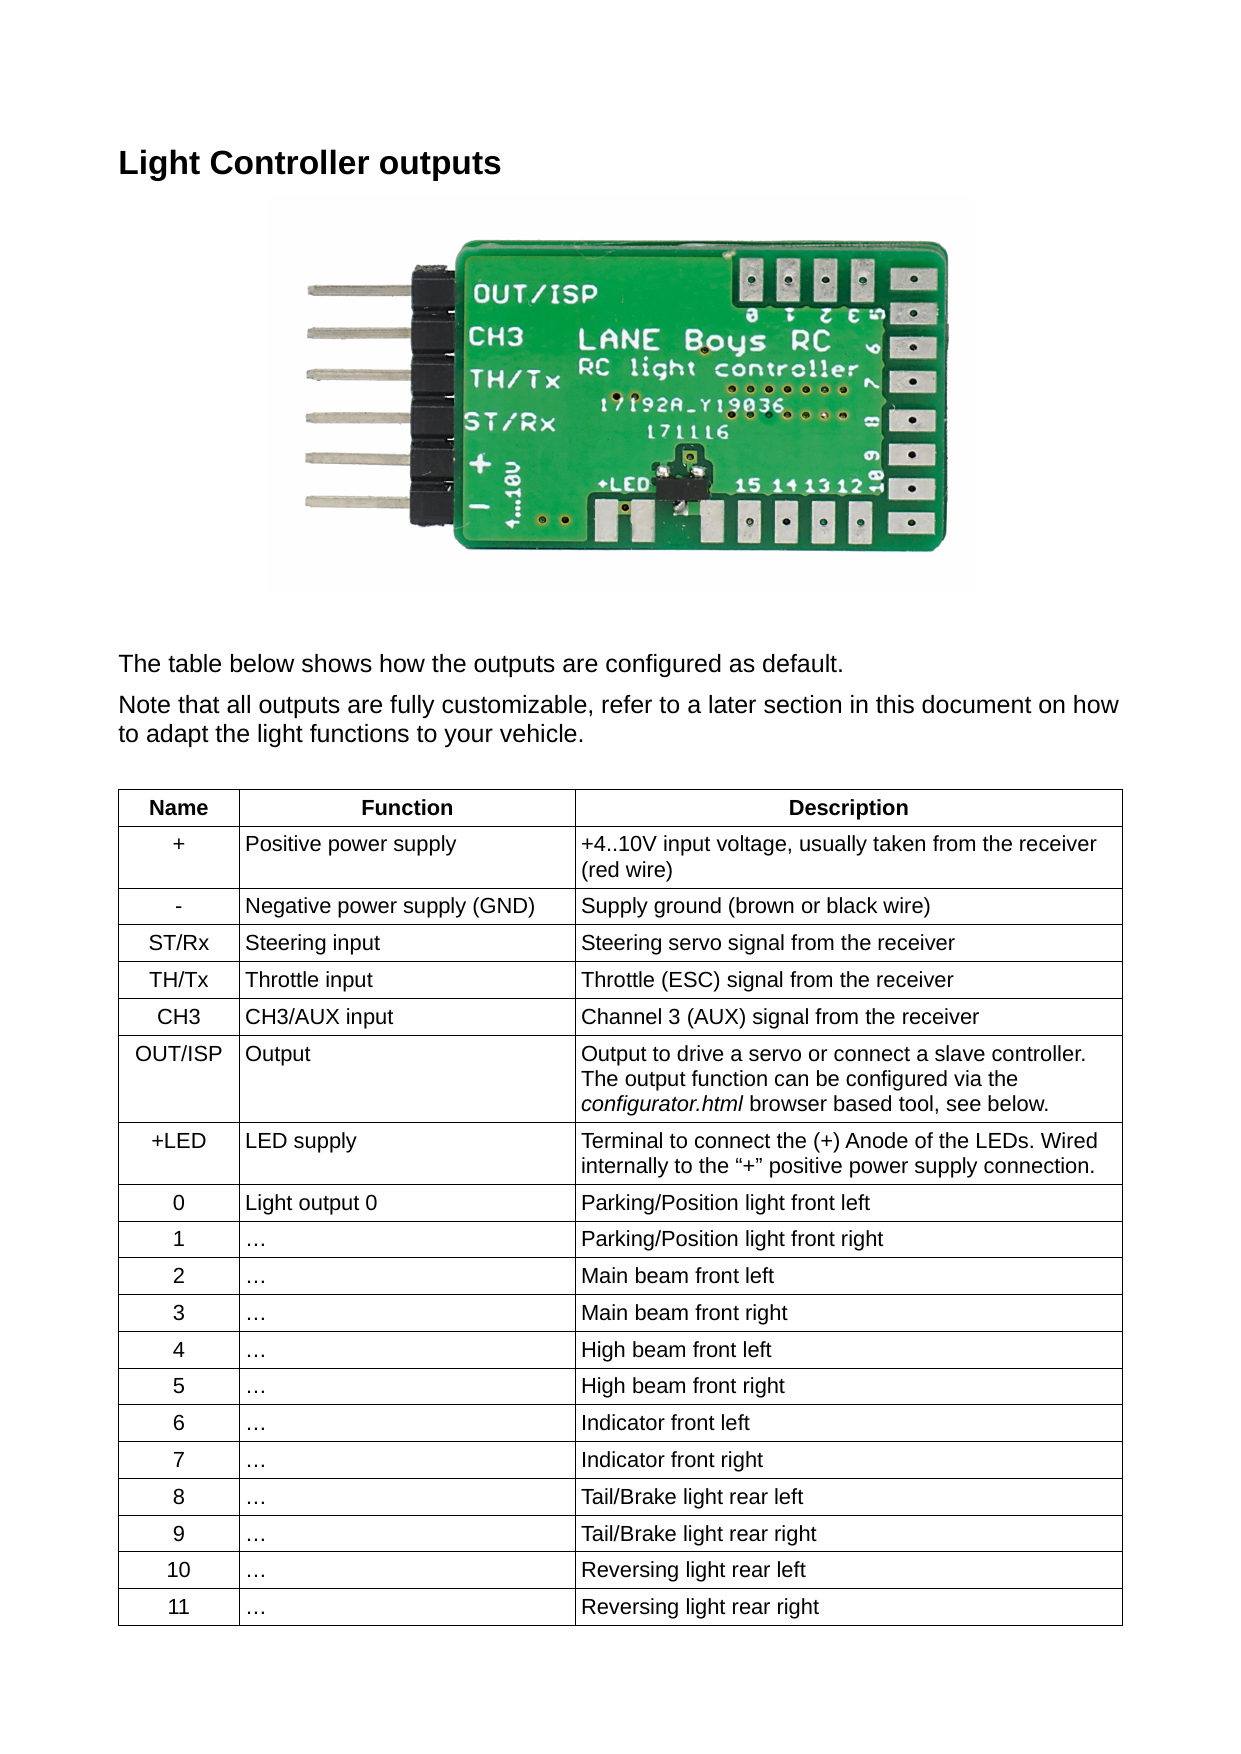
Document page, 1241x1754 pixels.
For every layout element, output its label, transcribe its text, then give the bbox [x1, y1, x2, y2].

table_cell Parking/Position light front left [576, 1185, 1122, 1221]
table_cell Channel 3 (AUX) signal from the receiver [576, 999, 1122, 1034]
table_cell Reversing light rear right [576, 1589, 1122, 1625]
table_cell Light output 0 [240, 1185, 575, 1221]
table_cell CH3/AUX input [240, 999, 575, 1034]
table_cell Terminal to connect the (+) Anode of the LEDs. Wired internally to the “+” positive power supply connection. [576, 1123, 1122, 1184]
table_cell 5 [119, 1369, 239, 1404]
table_cell TH/Tx [119, 962, 239, 998]
table_cell 8 [119, 1479, 239, 1515]
table_cell CH3 [119, 999, 239, 1034]
table_cell Throttle (ESC) signal from the receiver [576, 962, 1122, 998]
table_cell Output [240, 1036, 575, 1122]
table_cell Throttle input [240, 962, 575, 998]
table_cell … [240, 1516, 575, 1551]
table_cell ST/Rx [119, 925, 239, 961]
table_cell … [240, 1295, 575, 1331]
table_cell - [119, 889, 239, 924]
table_cell Negative power supply (GND) [240, 889, 575, 924]
table_cell Parking/Position light front right [576, 1222, 1122, 1257]
table_cell OUT/ISP [119, 1036, 239, 1122]
table_cell 6 [119, 1405, 239, 1441]
table_cell + [119, 827, 239, 887]
table_cell Main beam front right [576, 1295, 1122, 1331]
table_cell … [240, 1258, 575, 1294]
table_cell Supply ground (brown or black wire) [576, 889, 1122, 924]
table_header Description [576, 790, 1122, 826]
table_cell High beam front right [576, 1369, 1122, 1404]
table_cell … [240, 1552, 575, 1588]
table_cell … [240, 1332, 575, 1368]
table_cell Reversing light rear left [576, 1552, 1122, 1588]
table_cell … [240, 1479, 575, 1515]
table_cell Steering servo signal from the receiver [576, 925, 1122, 961]
table_cell Output to drive a servo or connect a slave controller. The output function can be configured via the configurator.html browser based tool, see below. [576, 1036, 1122, 1122]
table_cell +4..10V input voltage, usually taken from the receiver (red wire) [576, 827, 1122, 887]
table_cell High beam front left [576, 1332, 1122, 1368]
table_cell 0 [119, 1185, 239, 1221]
table_header Name [119, 790, 239, 826]
table_header Function [240, 790, 575, 826]
table_cell 1 [119, 1222, 239, 1257]
table_cell LED supply [240, 1123, 575, 1184]
table_cell … [240, 1222, 575, 1257]
table_cell … [240, 1405, 575, 1441]
table_cell +LED [119, 1123, 239, 1184]
table_cell Main beam front left [576, 1258, 1122, 1294]
table_cell Indicator front left [576, 1405, 1122, 1441]
table_cell Tail/Brake light rear right [576, 1516, 1122, 1551]
table_cell 4 [119, 1332, 239, 1368]
table_cell Tail/Brake light rear left [576, 1479, 1122, 1515]
table_cell … [240, 1589, 575, 1625]
text The table below shows how the outputs are configured as default. [118, 649, 1122, 677]
table_cell 9 [119, 1516, 239, 1551]
table_cell 3 [119, 1295, 239, 1331]
table_cell Steering input [240, 925, 575, 961]
subtitle Light Controller outputs [118, 143, 1122, 182]
table_cell 11 [119, 1589, 239, 1625]
table_cell 7 [119, 1442, 239, 1478]
picture [266, 194, 975, 592]
table_cell 10 [119, 1552, 239, 1588]
text Note that all outputs are fully customizable, refer to a later section in this document on how to adapt the light functions to your vehicle. [118, 690, 1122, 747]
table_cell … [240, 1442, 575, 1478]
table_cell 2 [119, 1258, 239, 1294]
table_cell Indicator front right [576, 1442, 1122, 1478]
table_cell Positive power supply [240, 827, 575, 887]
table_cell … [240, 1369, 575, 1404]
